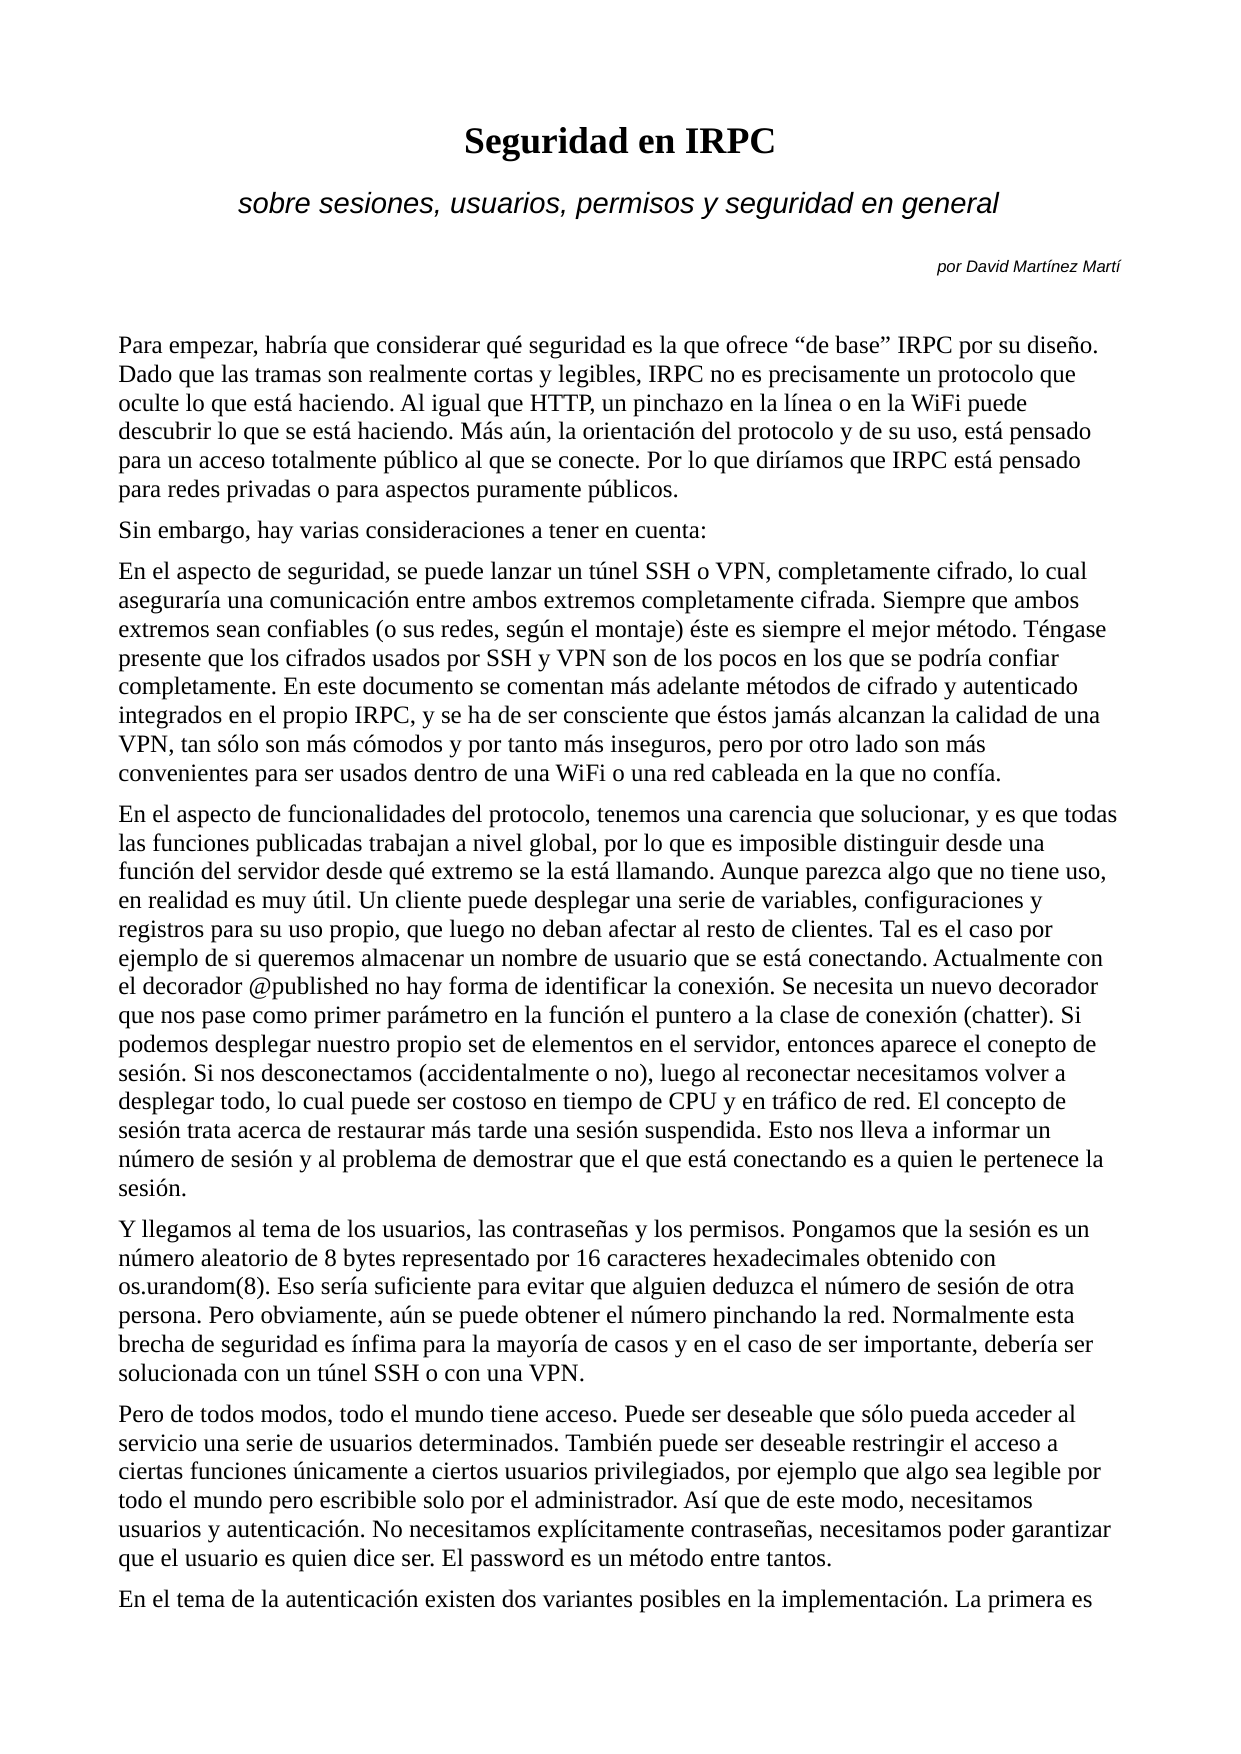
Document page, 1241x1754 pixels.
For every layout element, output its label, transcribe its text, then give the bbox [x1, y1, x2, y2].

title Seguridad en IRPC [118, 118, 1122, 161]
text Sin embargo, hay varias consideraciones a tener en cuenta: [118, 515, 1122, 544]
text En el aspecto de funcionalidades del protocolo, tenemos una carencia que solucionar, y es que todas las funciones publicadas trabajan a nivel global, por lo que es imposible distinguir desde una función del servidor desde qué extremo se la está llamando. Aunque parezca algo que no tiene uso, en realidad es muy útil. Un cliente puede desplegar una serie de variables, configuraciones y registros para su uso propio, que luego no deban afectar al resto de clientes. Tal es el caso por ejemplo de si queremos almacenar un nombre de usuario que se está conectando. Actualmente con el decorador @published no hay forma de identificar la conexión. Se necesita un nuevo decorador que nos pase como primer parámetro en la función el puntero a la clase de conexión (chatter). Si podemos desplegar nuestro propio set de elementos en el servidor, entonces aparece el conepto de sesión. Si nos desconectamos (accidentalmente o no), luego al reconectar necesitamos volver a desplegar todo, lo cual puede ser costoso en tiempo de CPU y en tráfico de red. El concepto de sesión trata acerca de restaurar más tarde una sesión suspendida. Esto nos lleva a informar un número de sesión y al problema de demostrar que el que está conectando es a quien le pertenece la sesión. [118, 799, 1122, 1201]
subtitle por David Martínez Martí [118, 257, 1122, 276]
text En el tema de la autenticación existen dos variantes posibles en la implementación. La primera es [118, 1584, 1122, 1613]
text En el aspecto de seguridad, se puede lanzar un túnel SSH o VPN, completamente cifrado, lo cual aseguraría una comunicación entre ambos extremos completamente cifrada. Siempre que ambos extremos sean confiables (o sus redes, según el montaje) éste es siempre el mejor método. Téngase presente que los cifrados usados por SSH y VPN son de los pocos en los que se podría confiar completamente. En este documento se comentan más adelante métodos de cifrado y autenticado integrados en el propio IRPC, y se ha de ser consciente que éstos jamás alcanzan la calidad de una VPN, tan sólo son más cómodos y por tanto más inseguros, pero por otro lado son más convenientes para ser usados dentro de una WiFi o una red cableada en la que no confía. [118, 556, 1122, 786]
text Para empezar, habría que considerar qué seguridad es la que ofrece “de base” IRPC por su diseño. Dado que las tramas son realmente cortas y legibles, IRPC no es precisamente un protocolo que oculte lo que está haciendo. Al igual que HTTP, un pinchazo en la línea o en la WiFi puede descubrir lo que se está haciendo. Más aún, la orientación del protocolo y de su uso, está pensado para un acceso totalmente público al que se conecte. Por lo que diríamos que IRPC está pensado para redes privadas o para aspectos puramente públicos. [118, 330, 1122, 503]
text Y llegamos al tema de los usuarios, las contraseñas y los permisos. Pongamos que la sesión es un número aleatorio de 8 bytes representado por 16 caracteres hexadecimales obtenido con os.urandom(8). Eso sería suficiente para evitar que alguien deduzca el número de sesión de otra persona. Pero obviamente, aún se puede obtener el número pinchando la red. Normalmente esta brecha de seguridad es ínfima para la mayoría de casos y en el caso de ser importante, debería ser solucionada con un túnel SSH o con una VPN. [118, 1214, 1122, 1386]
text Pero de todos modos, todo el mundo tiene acceso. Puede ser deseable que sólo pueda acceder al servicio una serie de usuarios determinados. También puede ser deseable restringir el acceso a ciertas funciones únicamente a ciertos usuarios privilegiados, por ejemplo que algo sea legible por todo el mundo pero escribible solo por el administrador. Así que de este modo, necesitamos usuarios y autenticación. No necesitamos explícitamente contraseñas, necesitamos poder garantizar que el usuario es quien dice ser. El password es un método entre tantos. [118, 1399, 1122, 1571]
subtitle sobre sesiones, usuarios, permisos y seguridad en general [118, 186, 1122, 220]
